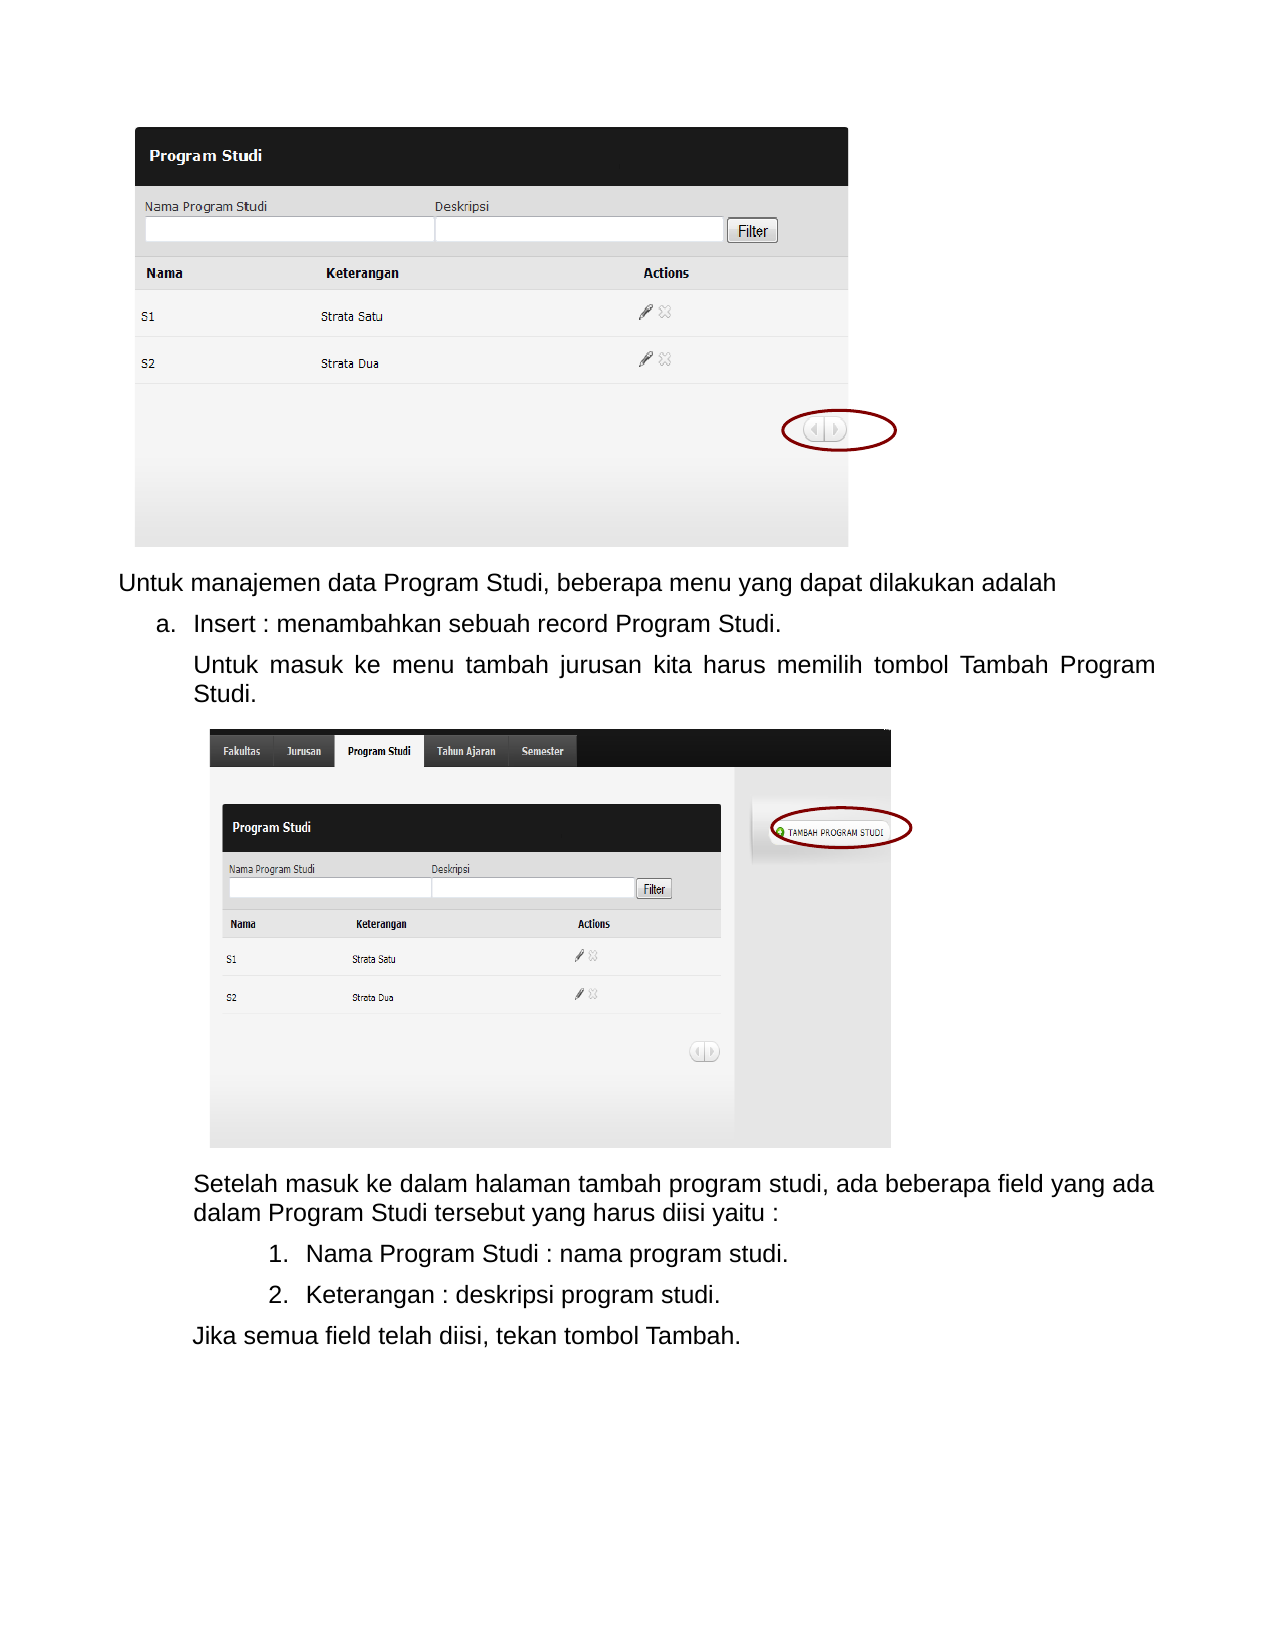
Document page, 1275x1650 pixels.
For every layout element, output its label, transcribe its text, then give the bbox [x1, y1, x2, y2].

text Jika semua field telah diisi, tekan tombol Tambah. [118, 1321, 1157, 1350]
picture [785, 412, 849, 448]
text Setelah masuk ke dalam halaman tambah program studi, ada beberapa field yang ada dalam Program Studi tersebut yang harus diisi yaitu : [193, 1169, 1157, 1226]
text Untuk masuk ke menu tambah jurusan kita harus memilih tombol Tambah Program Studi. [193, 650, 1157, 708]
picture [134, 127, 849, 547]
text Untuk manajemen data Program Studi, beberapa menu yang dapat dilakukan adalah [118, 568, 1157, 597]
picture [209, 729, 891, 1148]
list Keterangan : deskripsi program studi. [268, 1280, 1157, 1309]
list Nama Program Studi : nama program studi. [268, 1239, 1157, 1267]
picture [774, 810, 891, 846]
list Insert : menambahkan sebuah record Program Studi. [156, 609, 1157, 638]
